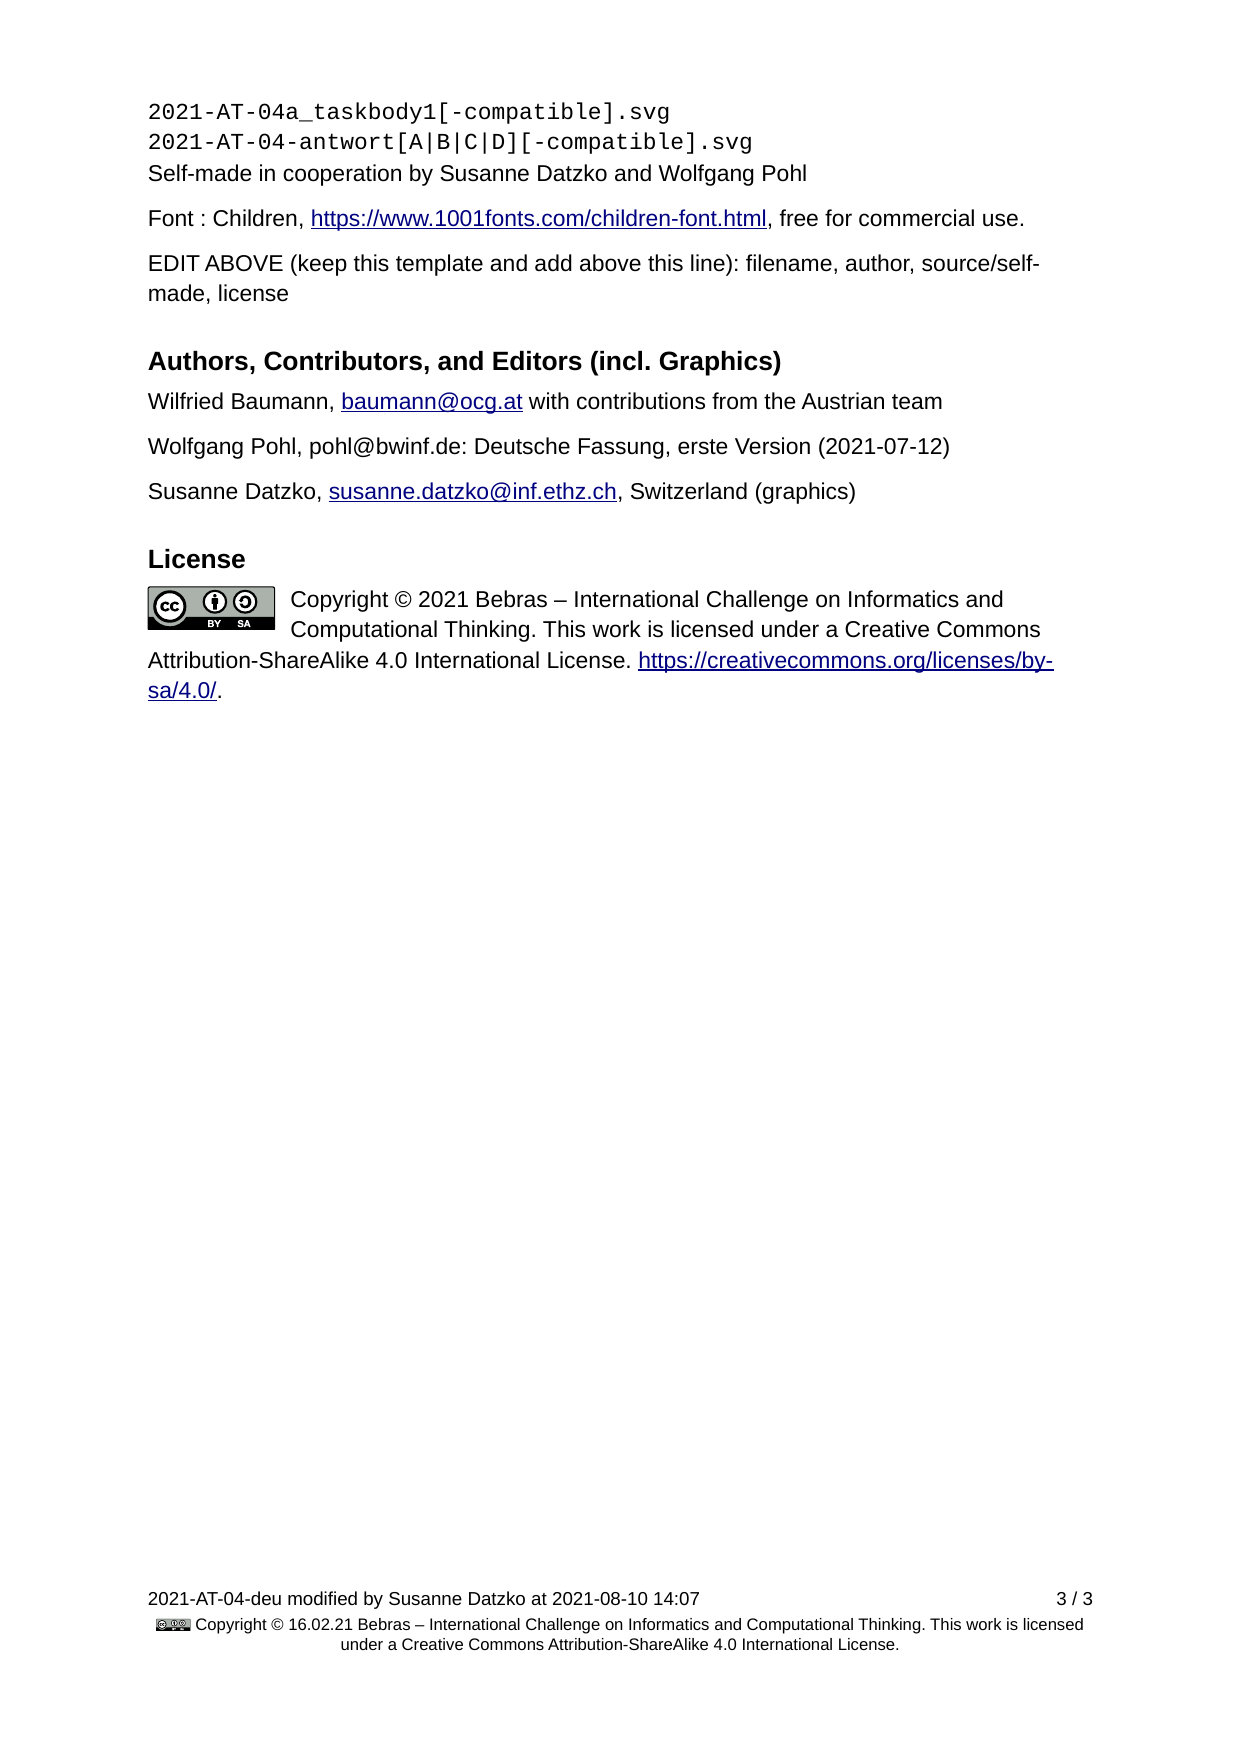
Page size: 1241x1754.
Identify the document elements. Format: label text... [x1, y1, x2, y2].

subtitle License [148, 543, 1093, 574]
text Font : Children, https://www.1001fonts.com/children-font.html, free for commercial use. [148, 205, 1093, 231]
text Susanne Datzko, susanne.datzko@inf.ethz.ch, Switzerland (graphics) [148, 478, 1093, 504]
text 2021-AT-04a_taskbody1[-compatible].svg 2021-AT-04-antwort[A|B|C|D][-compatible].svg Self-made in cooperation by Susanne Datzko and Wolfgang Pohl [148, 100, 1093, 186]
text Wolfgang Pohl, pohl@bwinf.de: Deutsche Fassung, erste Version (2021-07-12) [148, 433, 1093, 459]
text Copyright © 2021 Bebras – International Challenge on Informatics and Computational Thinking. This work is licensed under a Creative Commons Attribution-ShareAlike 4.0 International License. https://creativecommons.org/licenses/by-sa/4.0/. [148, 586, 1093, 703]
text EDIT ABOVE (keep this template and add above this line): filename, author, source/self-made, license [148, 249, 1093, 306]
subtitle Authors, Contributors, and Editors (incl. Graphics) [148, 345, 1093, 376]
text Wilfried Baumann, baumann@ocg.at with contributions from the Austrian team [148, 388, 1093, 414]
